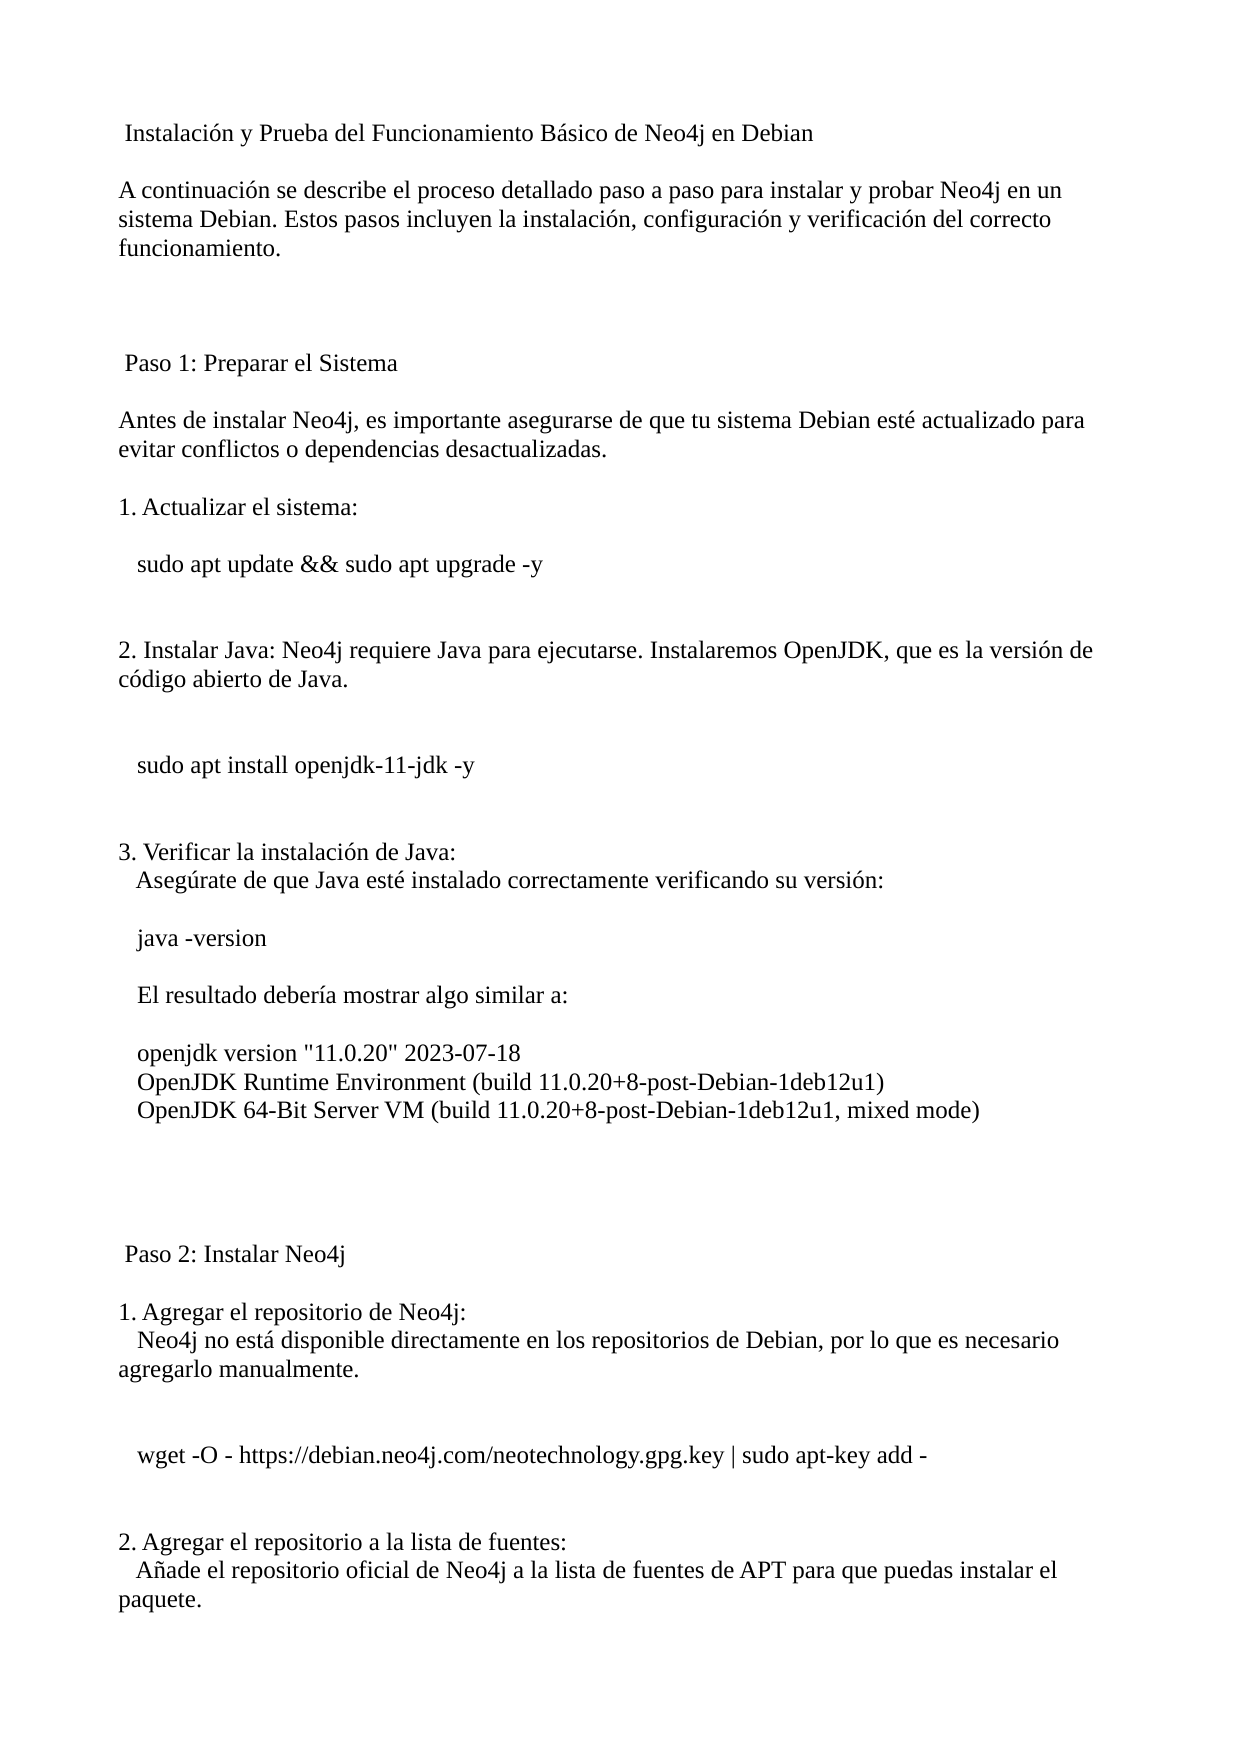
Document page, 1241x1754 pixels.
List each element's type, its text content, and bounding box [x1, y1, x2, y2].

text Neo4j no está disponible directamente en los repositorios de Debian, por lo que es necesario agregarlo manualmente. [118, 1326, 1122, 1383]
text Añade el repositorio oficial de Neo4j a la lista de fuentes de APT para que puedas instalar el paquete. [118, 1556, 1122, 1613]
text Asegúrate de que Java esté instalado correctamente verificando su versión: [118, 866, 1122, 894]
text El resultado debería mostrar algo similar a: [118, 981, 1122, 1009]
text java -version [118, 923, 1122, 952]
text A continuación se describe el proceso detallado paso a paso para instalar y probar Neo4j en un sistema Debian. Estos pasos incluyen la instalación, configuración y verificación del correcto funcionamiento. [118, 176, 1122, 262]
text Paso 2: Instalar Neo4j [118, 1239, 1122, 1268]
text 3. Verificar la instalación de Java: [118, 837, 1122, 866]
text OpenJDK Runtime Environment (build 11.0.20+8-post-Debian-1deb12u1) [118, 1067, 1122, 1096]
text 1. Actualizar el sistema: [118, 492, 1122, 521]
text 2. Agregar el repositorio a la lista de fuentes: [118, 1527, 1122, 1556]
text wget -O - https://debian.neo4j.com/neotechnology.gpg.key | sudo apt-key add - [118, 1441, 1122, 1469]
text Instalación y Prueba del Funcionamiento Básico de Neo4j en Debian [118, 118, 1122, 147]
text Paso 1: Preparar el Sistema [118, 348, 1122, 377]
text Antes de instalar Neo4j, es importante asegurarse de que tu sistema Debian esté actualizado para evitar conflictos o dependencias desactualizadas. [118, 406, 1122, 463]
text sudo apt update && sudo apt upgrade -y [118, 549, 1122, 578]
text openjdk version "11.0.20" 2023-07-18 [118, 1038, 1122, 1067]
text 2. Instalar Java: Neo4j requiere Java para ejecutarse. Instalaremos OpenJDK, que es la versión de código abierto de Java. [118, 636, 1122, 693]
text sudo apt install openjdk-11-jdk -y [118, 751, 1122, 779]
text OpenJDK 64-Bit Server VM (build 11.0.20+8-post-Debian-1deb12u1, mixed mode) [118, 1096, 1122, 1124]
text 1. Agregar el repositorio de Neo4j: [118, 1297, 1122, 1326]
